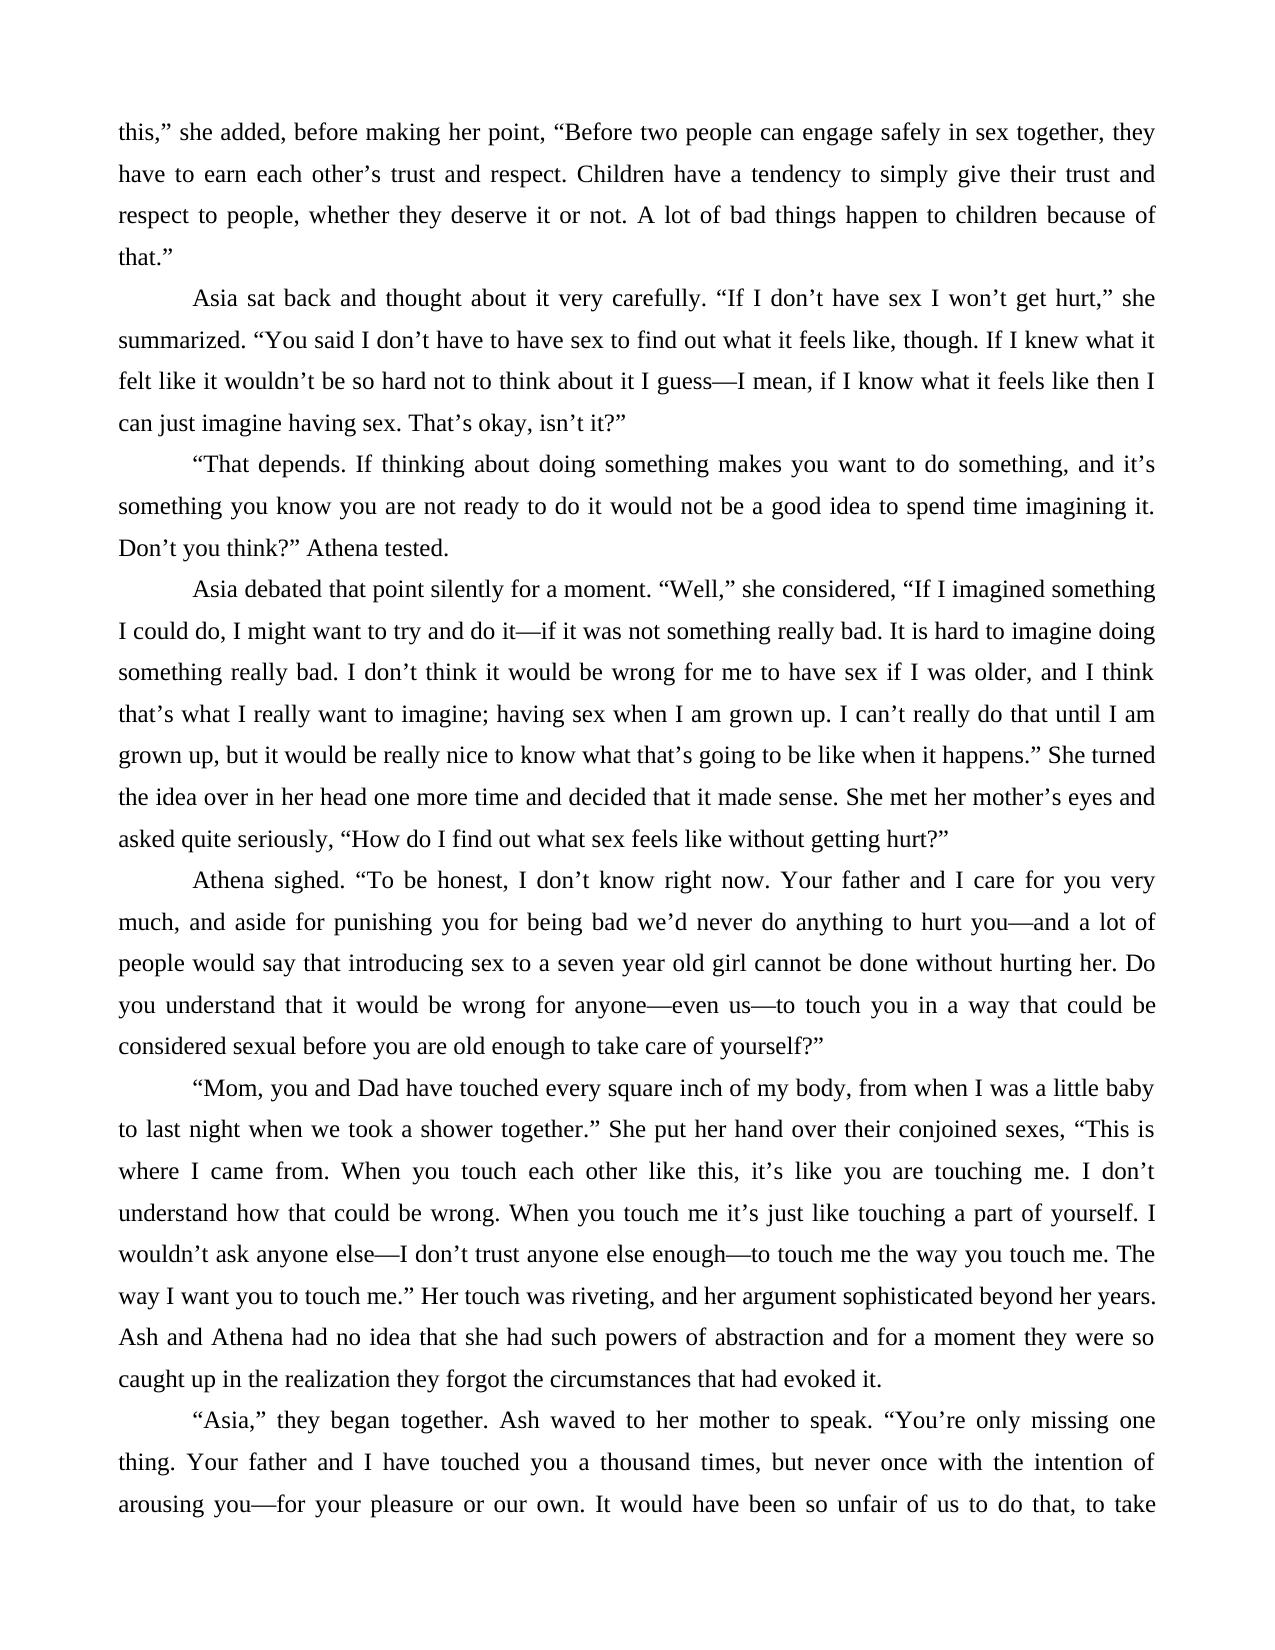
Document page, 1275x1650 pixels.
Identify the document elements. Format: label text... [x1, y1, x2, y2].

text Athena sighed. “To be honest, I don’t know right now. Your father and I care for you very much, and aside for punishing you for being bad we’d never do anything to hurt you—and a lot of people would say that introducing sex to a seven year old girl cannot be done without hurting her. Do you understand that it would be wrong for anyone—even us—to touch you in a way that could be considered sexual before you are old enough to take care of yourself?” [118, 866, 1157, 1060]
text “That depends. If thinking about doing something makes you want to do something, and it’s something you know you are not ready to do it would not be a good idea to spend time imagining it. Don’t you think?” Athena tested. [118, 451, 1157, 561]
text “Mom, you and Dad have touched every square inch of my body, from when I was a little baby to last night when we took a shower together.” She put her hand over their conjoined sexes, “This is where I came from. When you touch each other like this, it’s like you are touching me. I don’t understand how that could be wrong. When you touch me it’s just like touching a part of yourself. I wouldn’t ask anyone else—I don’t trust anyone else enough—to touch me the way you touch me. The way I want you to touch me.” Her touch was riveting, and her argument sophisticated beyond her years. Ash and Athena had no idea that she had such powers of abstraction and for a moment they were so caught up in the realization they forgot the circumstances that had evoked it. [118, 1074, 1157, 1393]
text Asia debated that point silently for a moment. “Well,” she considered, “If I imagined something I could do, I might want to try and do it—if it was not something really bad. It is hard to imagine doing something really bad. I don’t think it would be wrong for me to have sex if I was older, and I think that’s what I really want to imagine; having sex when I am grown up. I can’t really do that until I am grown up, but it would be really nice to know what that’s going to be like when it happens.” She turned the idea over in her head one more time and decided that it made sense. She met her mother’s eyes and asked quite seriously, “How do I find out what sex feels like without getting hurt?” [118, 575, 1157, 852]
text Asia sat back and thought about it very carefully. “If I don’t have sex I won’t get hurt,” she summarized. “You said I don’t have to have sex to find out what it feels like, though. If I knew what it felt like it wouldn’t be so hard not to think about it I guess—I mean, if I know what it feels like then I can just imagine having sex. That’s okay, isn’t it?” [118, 284, 1157, 437]
text “Asia,” they began together. Ash waved to her mother to speak. “You’re only missing one thing. Your father and I have touched you a thousand times, but never once with the intention of arousing you—for your pleasure or our own. It would have been so unfair of us to do that, to take [118, 1407, 1157, 1517]
text this,” she added, before making her point, “Before two people can engage safely in sex together, they have to earn each other’s trust and respect. Children have a tendency to simply give their trust and respect to people, whether they deserve it or not. A lot of bad things happen to children because of that.” [118, 118, 1157, 271]
